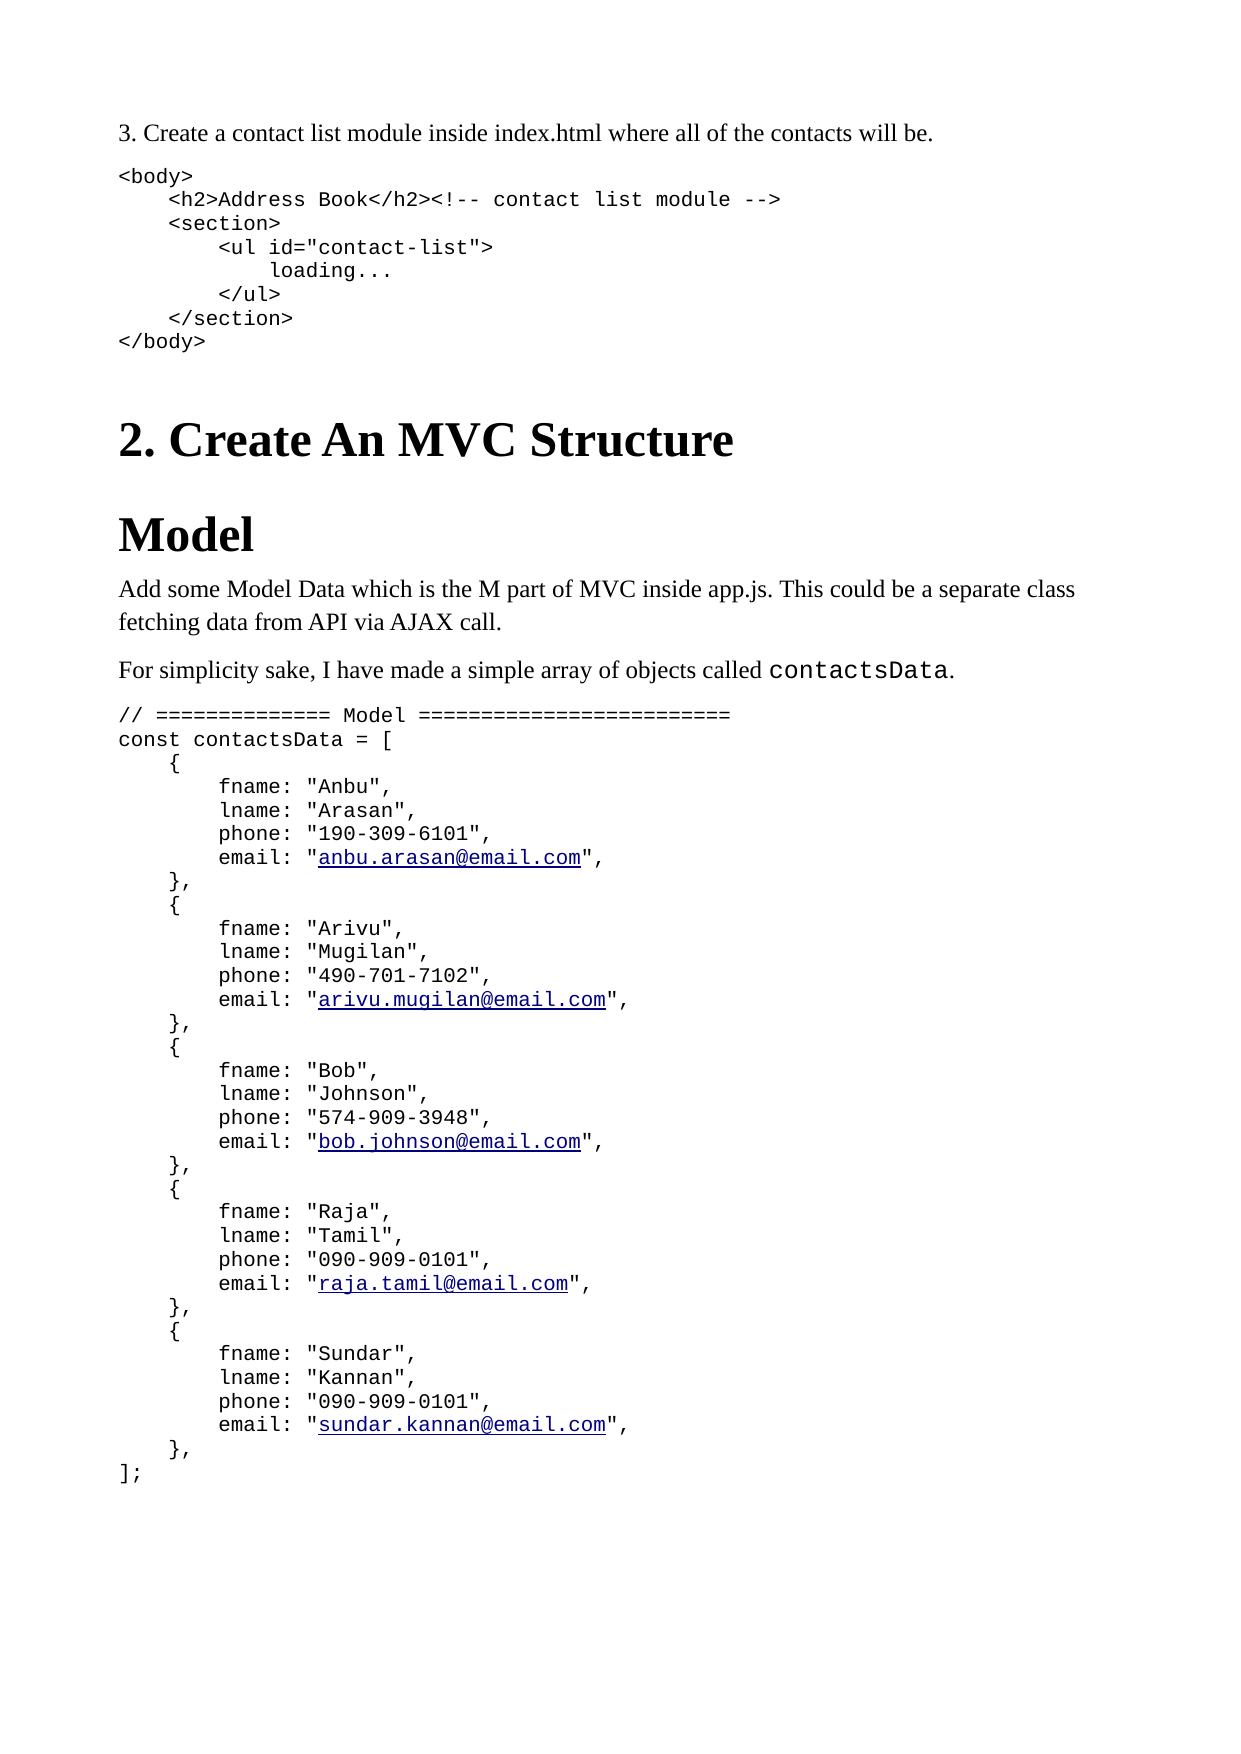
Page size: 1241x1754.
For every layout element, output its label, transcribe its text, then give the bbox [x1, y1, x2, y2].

subtitle 2. Create An MVC Structure [118, 409, 1122, 467]
text { [118, 1320, 1122, 1343]
text { [118, 1036, 1122, 1060]
text }, [118, 1296, 1122, 1320]
text // ============== Model ========================= [118, 705, 1122, 729]
text }, [118, 1012, 1122, 1036]
text </ul> [118, 284, 1122, 308]
text Add some Model Data which is the M part of MVC inside app.js. This could be a separate class fetching data from API via AJAX call. [118, 574, 1122, 636]
text fname: "Raja", [118, 1202, 1122, 1225]
text }, [118, 1438, 1122, 1462]
text <section> [118, 213, 1122, 237]
text phone: "090-909-0101", [118, 1249, 1122, 1272]
text fname: "Arivu", [118, 918, 1122, 941]
text email: "sundar.kannan@email.com", [118, 1414, 1122, 1438]
text phone: "574-909-3948", [118, 1107, 1122, 1131]
text <body> [118, 166, 1122, 189]
text </section> [118, 308, 1122, 331]
text }, [118, 1154, 1122, 1178]
text { [118, 1178, 1122, 1202]
text loading... [118, 260, 1122, 284]
text email: "bob.johnson@email.com", [118, 1131, 1122, 1154]
text fname: "Sundar", [118, 1343, 1122, 1367]
text phone: "490-701-7102", [118, 965, 1122, 989]
text email: "arivu.mugilan@email.com", [118, 989, 1122, 1012]
text phone: "090-909-0101", [118, 1391, 1122, 1414]
text { [118, 752, 1122, 776]
text fname: "Bob", [118, 1060, 1122, 1083]
text email: "anbu.arasan@email.com", [118, 847, 1122, 871]
text lname: "Arasan", [118, 799, 1122, 823]
text }, [118, 871, 1122, 894]
text lname: "Kannan", [118, 1367, 1122, 1391]
text lname: "Mugilan", [118, 941, 1122, 965]
text </body> [118, 331, 1122, 355]
text phone: "190-309-6101", [118, 823, 1122, 847]
subtitle Model [118, 504, 1122, 562]
text lname: "Tamil", [118, 1225, 1122, 1249]
text 3. Create a contact list module inside index.html where all of the contacts will be. [118, 118, 1122, 147]
text ]; [118, 1462, 1122, 1485]
text lname: "Johnson", [118, 1083, 1122, 1107]
text <ul id="contact-list"> [118, 237, 1122, 260]
text fname: "Anbu", [118, 776, 1122, 799]
text { [118, 894, 1122, 918]
text email: "raja.tamil@email.com", [118, 1272, 1122, 1296]
text const contactsData = [ [118, 729, 1122, 752]
text <h2>Address Book</h2><!-- contact list module --> [118, 189, 1122, 213]
text For simplicity sake, I have made a simple array of objects called contactsData. [118, 655, 1122, 686]
